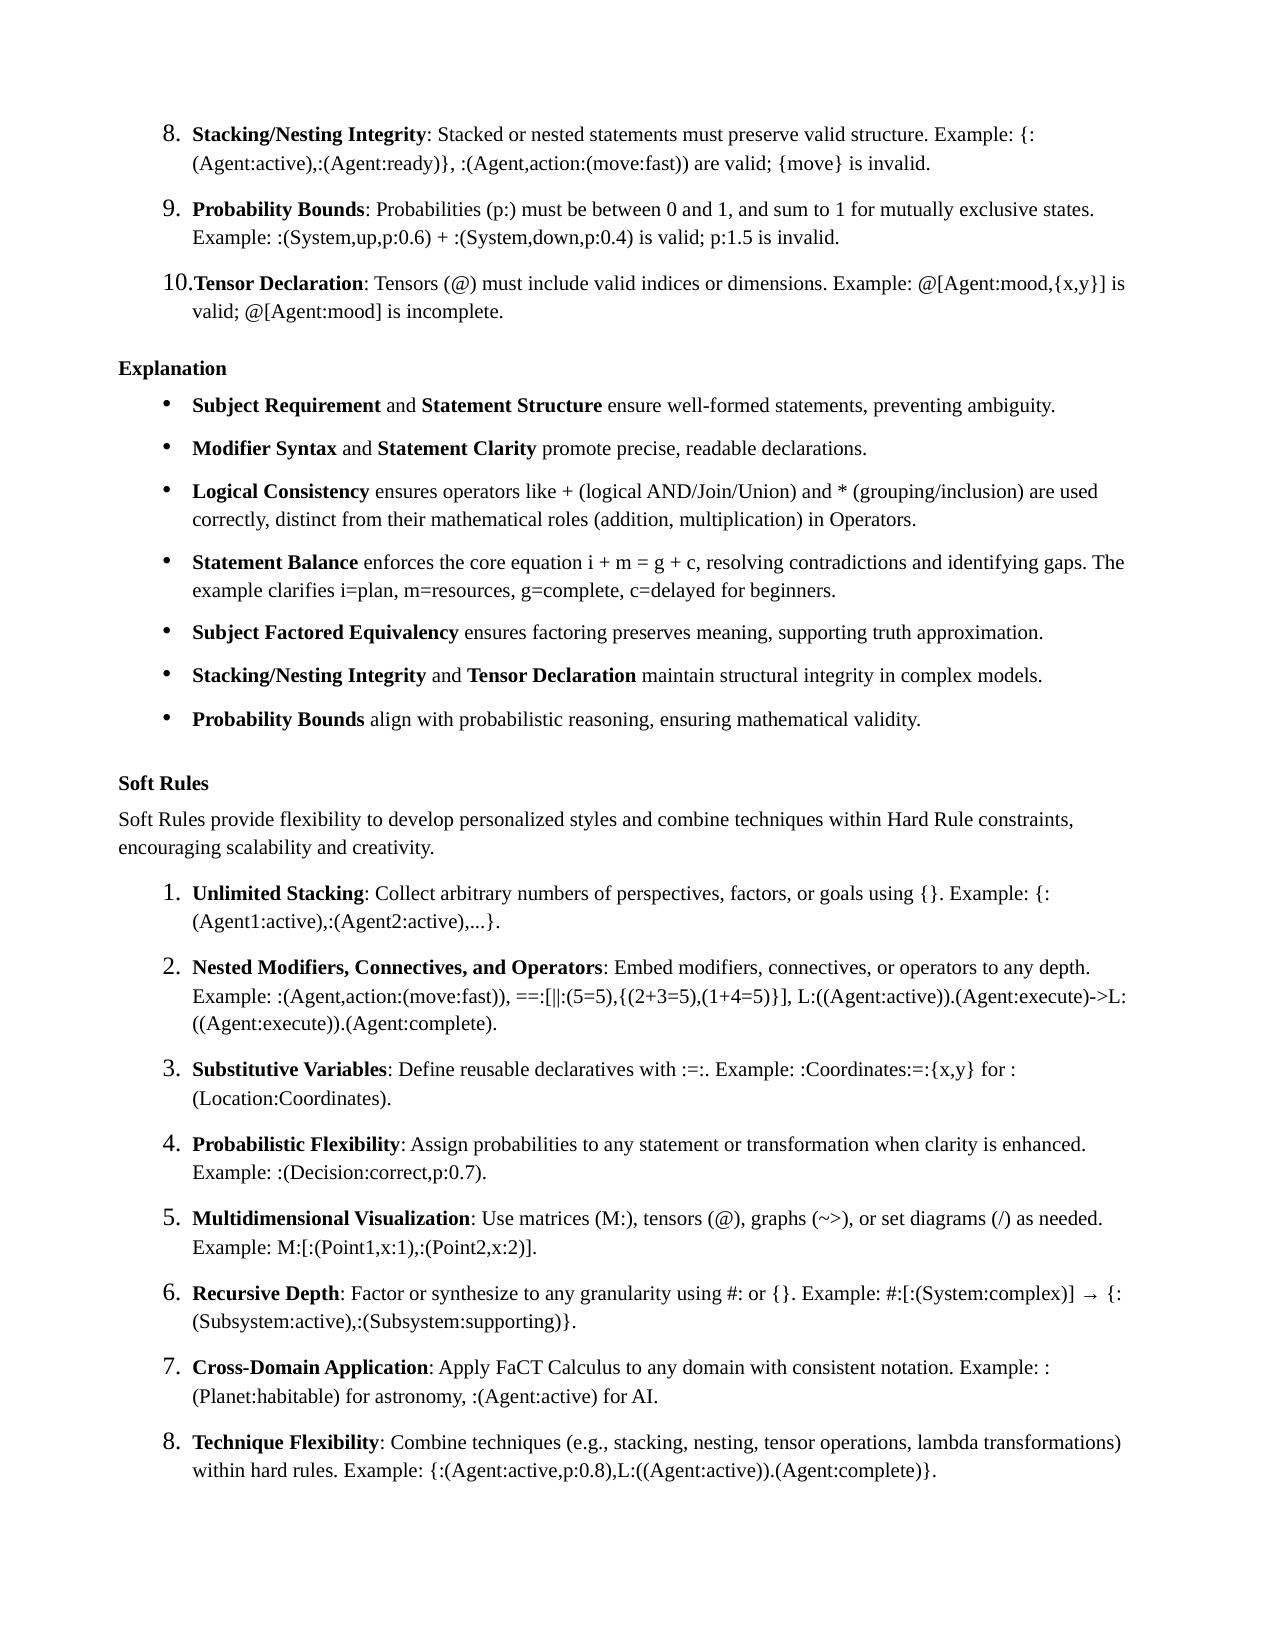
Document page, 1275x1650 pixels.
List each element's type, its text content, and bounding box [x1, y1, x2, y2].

list Multidimensional Visualization: Use matrices (M:), tensors (@), graphs (~>), or set diagrams (/) as needed. Example: M:[:(Point1,x:1),:(Point2,x:2)]. [162, 1202, 1157, 1259]
list Statement Balance enforces the core equation i + m = g + c, resolving contradictions and identifying gaps. The example clarifies i=plan, m=resources, g=complete, c=delayed for beginners. [162, 549, 1157, 602]
list Logical Consistency ensures operators like + (logical AND/Join/Union) and * (grouping/inclusion) are used correctly, distinct from their mathematical roles (addition, multiplication) in Operators. [162, 479, 1157, 531]
list Modifier Syntax and Statement Clarity promote precise, readable declarations. [162, 436, 1157, 461]
list Probabilistic Flexibility: Assign probabilities to any statement or transformation when clarity is enhanced. Example: :(Decision:correct,p:0.7). [162, 1128, 1157, 1184]
subtitle Explanation [118, 356, 1157, 380]
list Probability Bounds align with probabilistic reasoning, ensuring mathematical validity. [162, 706, 1157, 731]
list Technique Flexibility: Combine techniques (e.g., stacking, nesting, tensor operations, lambda transformations) within hard rules. Example: {:(Agent:active,p:0.8),L:((Agent:active)).(Agent:complete)}. [162, 1426, 1157, 1482]
list Nested Modifiers, Connectives, and Operators: Embed modifiers, connectives, or operators to any depth. Example: :(Agent,action:(move:fast)), ==:[||:(5=5),{(2+3=5),(1+4=5)}], L:((Agent:active)).(Agent:execute)->L:((Agent:execute)).(Agent:complete). [162, 951, 1157, 1035]
list Probability Bounds: Probabilities (p:) must be between 0 and 1, and sum to 1 for mutually exclusive states. Example: :(System,up,p:0.6) + :(System,down,p:0.4) is valid; p:1.5 is invalid. [162, 193, 1157, 249]
list Unlimited Stacking: Collect arbitrary numbers of perspectives, factors, or goals using {}. Example: {:(Agent1:active),:(Agent2:active),...}. [162, 877, 1157, 933]
list Recursive Depth: Factor or synthesize to any granularity using #: or {}. Example: #:[:(System:complex)] → {:(Subsystem:active),:(Subsystem:supporting)}. [162, 1277, 1157, 1333]
list Substitutive Variables: Define reusable declaratives with :=:. Example: :Coordinates:=:{x,y} for :(Location:Coordinates). [162, 1053, 1157, 1110]
list Cross-Domain Application: Apply FaCT Calculus to any domain with consistent notation. Example: :(Planet:habitable) for astronomy, :(Agent:active) for AI. [162, 1351, 1157, 1408]
list Subject Requirement and Statement Structure ensure well-formed statements, preventing ambiguity. [162, 393, 1157, 418]
list Subject Factored Equivalency ensures factoring preserves meaning, supporting truth approximation. [162, 620, 1157, 645]
subtitle Soft Rules [118, 770, 1157, 794]
list Stacking/Nesting Integrity and Tensor Declaration maintain structural integrity in complex models. [162, 663, 1157, 688]
list Tensor Declaration: Tensors (@) must include valid indices or dimensions. Example: @[Agent:mood,{x,y}] is valid; @[Agent:mood] is incomplete. [162, 267, 1157, 323]
list Stacking/Nesting Integrity: Stacked or nested statements must preserve valid structure. Example: {:(Agent:active),:(Agent:ready)}, :(Agent,action:(move:fast)) are valid; {move} is invalid. [162, 118, 1157, 174]
text Soft Rules provide flexibility to develop personalized styles and combine techniques within Hard Rule constraints, encouraging scalability and creativity. [118, 807, 1157, 859]
